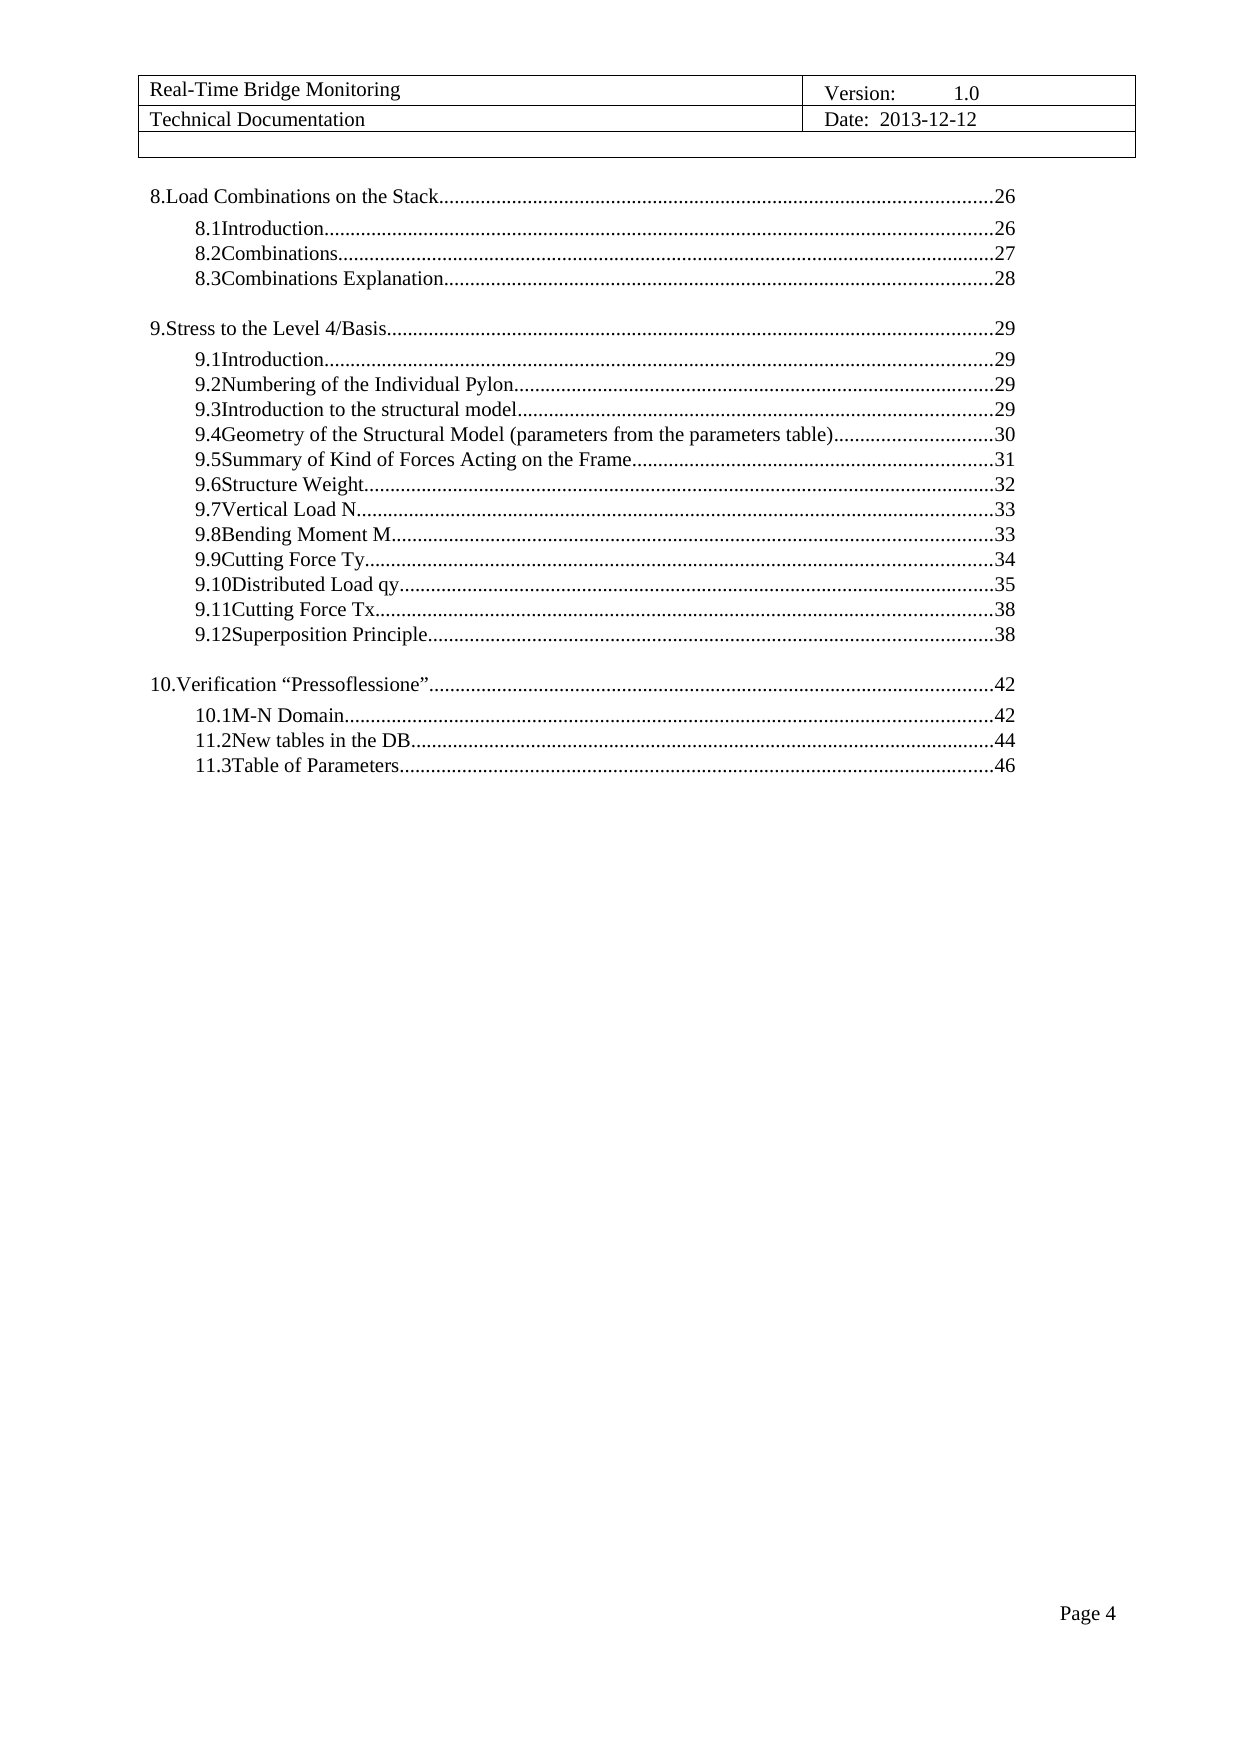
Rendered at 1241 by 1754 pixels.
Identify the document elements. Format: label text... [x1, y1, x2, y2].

text 9.10Distributed Load qy 35 [195, 571, 1015, 596]
text 9.3Introduction to the structural model 29 [195, 396, 1015, 421]
text 10.Verification “Pressoflessione” 42 [150, 671, 1015, 696]
text 9.4Geometry of the Structural Model (parameters from the parameters table) 30 [195, 421, 1015, 446]
text 8.2Combinations 27 [195, 239, 1015, 264]
text 9.5Summary of Kind of Forces Acting on the Frame 31 [195, 446, 1015, 471]
text 9.8Bending Moment M 33 [195, 521, 1015, 546]
text 8.1Introduction 26 [195, 214, 1015, 239]
text 9.6Structure Weight 32 [195, 471, 1015, 496]
text 9.2Numbering of the Individual Pylon 29 [195, 371, 1015, 396]
text 9.1Introduction 29 [195, 346, 1015, 371]
text 10.1M-N Domain 42 [195, 702, 1015, 727]
text 11.3Table of Parameters 46 [195, 752, 1015, 777]
text 9.11Cutting Force Tx 38 [195, 596, 1015, 621]
text 8.3Combinations Explanation 28 [195, 264, 1015, 289]
text 9.7Vertical Load N 33 [195, 496, 1015, 521]
text 9.9Cutting Force Ty 34 [195, 546, 1015, 571]
text 8.Load Combinations on the Stack 26 [150, 183, 1015, 208]
text 9.12Superposition Principle 38 [195, 621, 1015, 646]
text 11.2New tables in the DB 44 [195, 727, 1015, 752]
text 9.Stress to the Level 4/Basis 29 [150, 314, 1015, 339]
